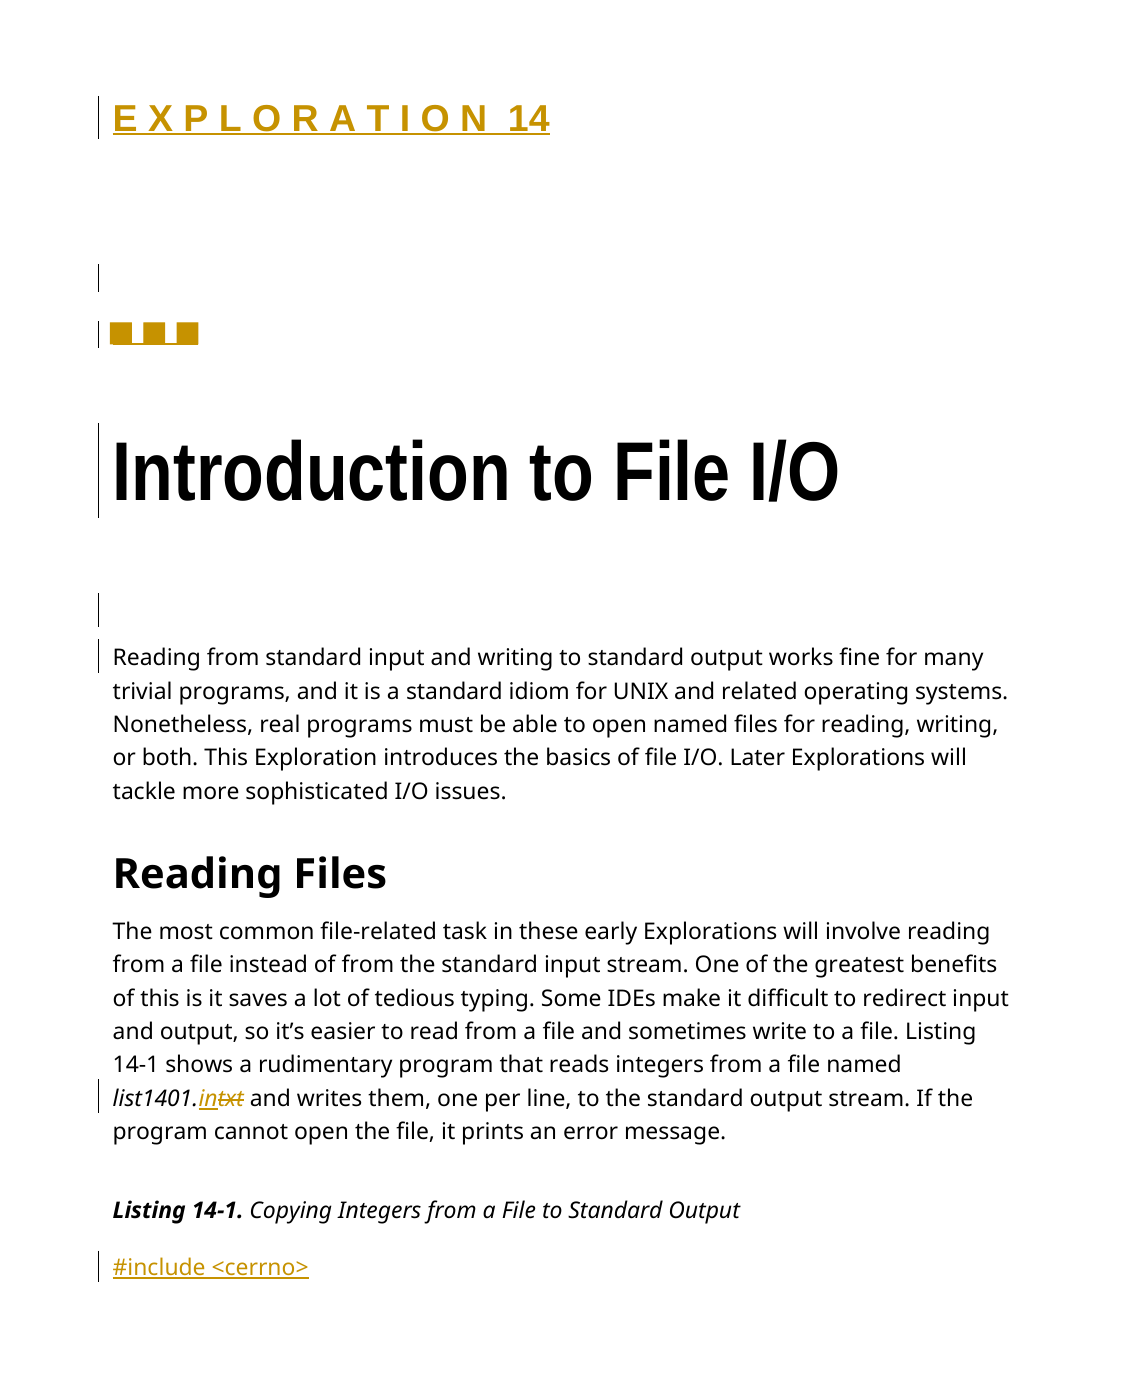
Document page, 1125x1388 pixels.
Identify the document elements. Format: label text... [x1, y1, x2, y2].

text Reading from standard input and writing to standard output works fine for many trivial programs, and it is a standard idiom for UNIX and related operating systems. Nonetheless, real programs must be able to open named files for reading, writing, or both. This Exploration introduces the basics of file I/O. Later Explorations will tackle more sophisticated I/O issues. [112, 593, 1012, 806]
title  [112, 321, 1012, 348]
text The most common file-related task in these early Explorations will involve reading from a file instead of from the standard input stream. One of the greatest benefits of this is it saves a lot of tedious typing. Some IDEs make it difficult to redirect input and output, so it’s easier to read from a file and sometimes write to a file. Listing 14-1 shows a rudimentary program that reads integers from a file named list1401.in and writes them, one per line, to the standard output stream. If the program cannot open the file, it prints an error message. [112, 913, 1012, 1146]
text #include <cerrno> [112, 1251, 1012, 1282]
subtitle Reading Files [112, 843, 1012, 900]
text E X P L O R A T I O N 14 [112, 96, 1012, 139]
title Introduction to File I/O [112, 423, 1012, 518]
text Listing 14-1. Copying Integers from a File to Standard Output [112, 1194, 1012, 1225]
